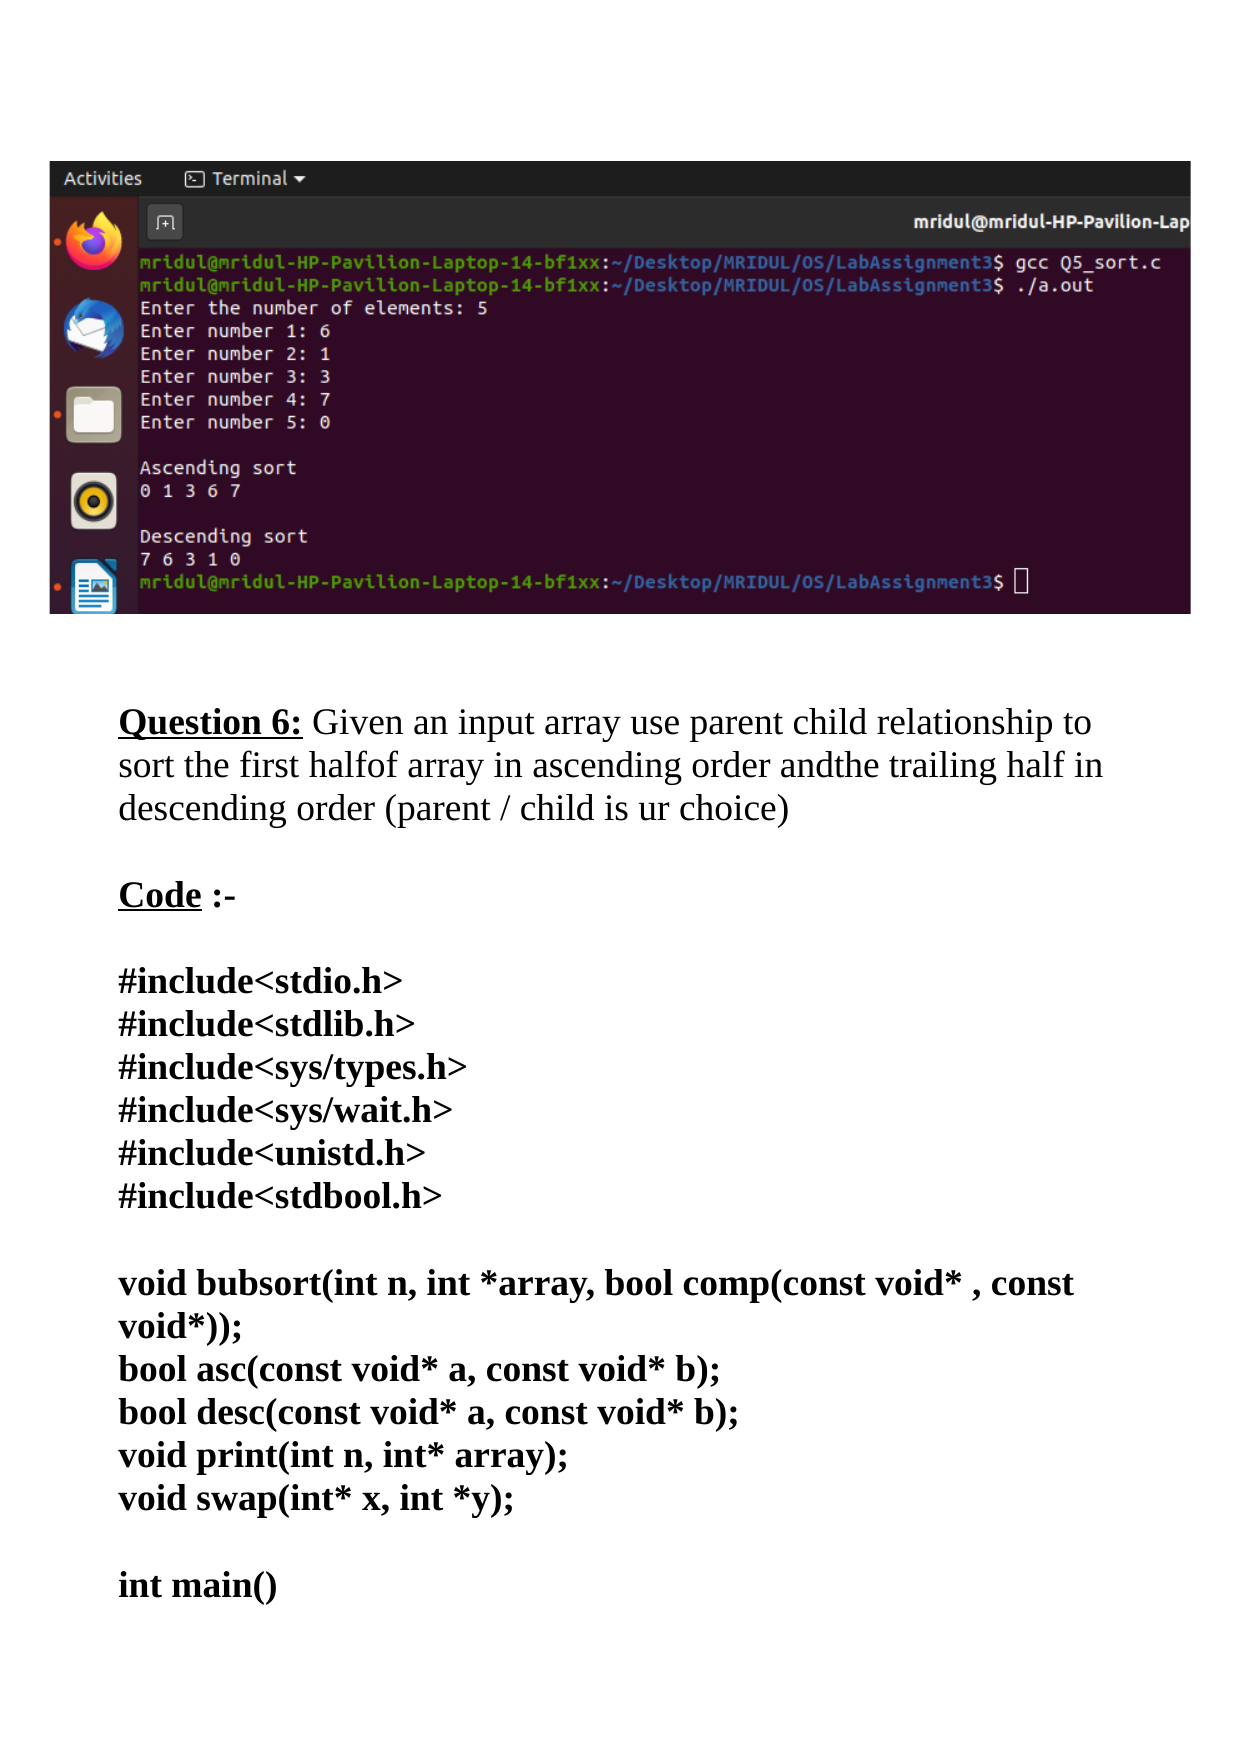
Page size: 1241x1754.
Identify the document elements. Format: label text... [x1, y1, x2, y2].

text Question 6: Given an input array use parent child relationship to sort the first halfof array in ascending order andthe trailing half in descending order (parent / child is ur choice) [118, 699, 1122, 829]
text #include<stdbool.h> [118, 1174, 1122, 1217]
text #include<unistd.h> [118, 1131, 1122, 1174]
text Code :- [118, 872, 1122, 915]
text void swap(int* x, int *y); [118, 1476, 1122, 1519]
text #include<sys/wait.h> [118, 1088, 1122, 1131]
text bool asc(const void* a, const void* b); [118, 1346, 1122, 1389]
text void bubsort(int n, int *array, bool comp(const void* , const void*)); [118, 1260, 1122, 1346]
text #include<stdio.h> [118, 958, 1122, 1001]
text int main() [118, 1562, 1122, 1605]
text bool desc(const void* a, const void* b); [118, 1389, 1122, 1433]
text void print(int n, int* array); [118, 1433, 1122, 1476]
text #include<sys/types.h> [118, 1044, 1122, 1088]
text #include<stdlib.h> [118, 1001, 1122, 1044]
